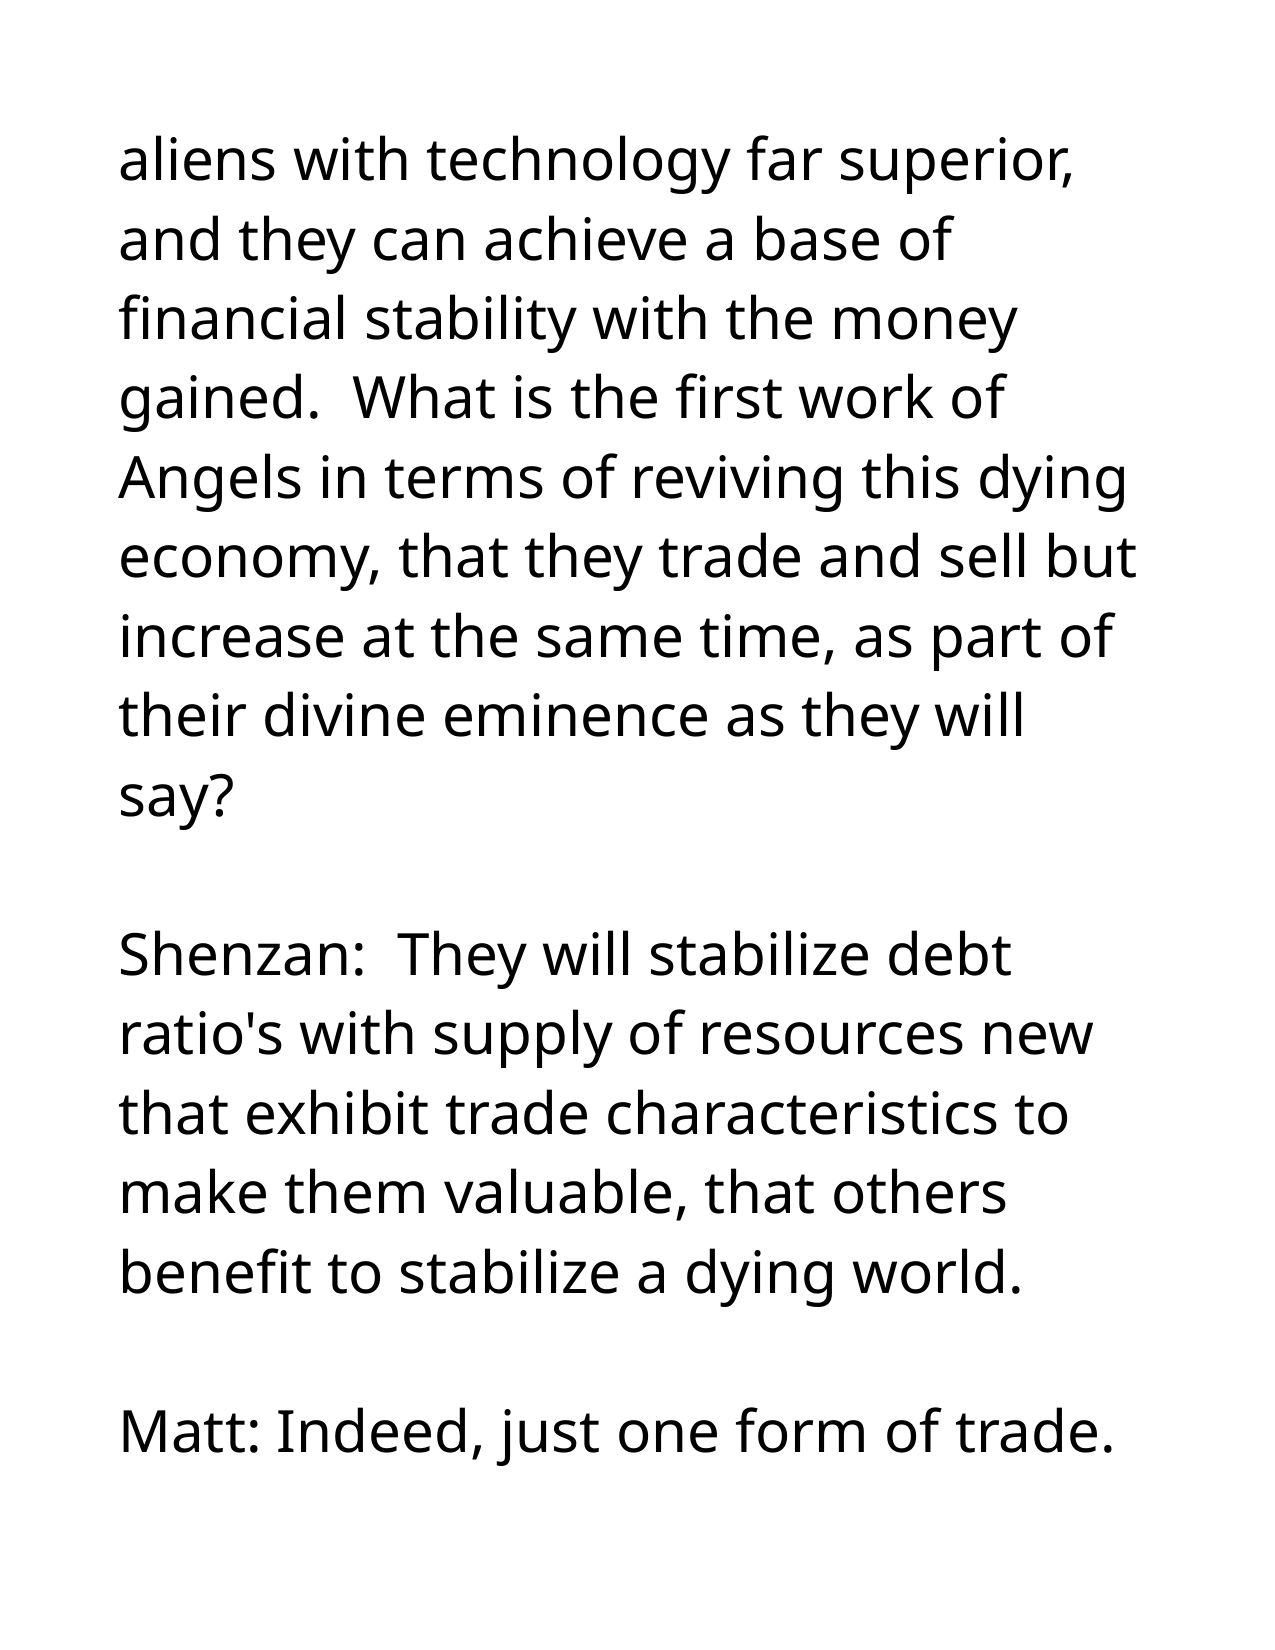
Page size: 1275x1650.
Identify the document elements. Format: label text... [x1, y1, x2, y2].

text aliens with technology far superior, and they can achieve a base of financial stability with the money gained. What is the first work of Angels in terms of reviving this dying economy, that they trade and sell but increase at the same time, as part of their divine eminence as they will say? [118, 118, 1157, 833]
text Shenzan: They will stabilize debt ratio's with supply of resources new that exhibit trade characteristics to make them valuable, that others benefit to stabilize a dying world. [118, 913, 1157, 1310]
text Matt: Indeed, just one form of trade. [118, 1390, 1157, 1469]
